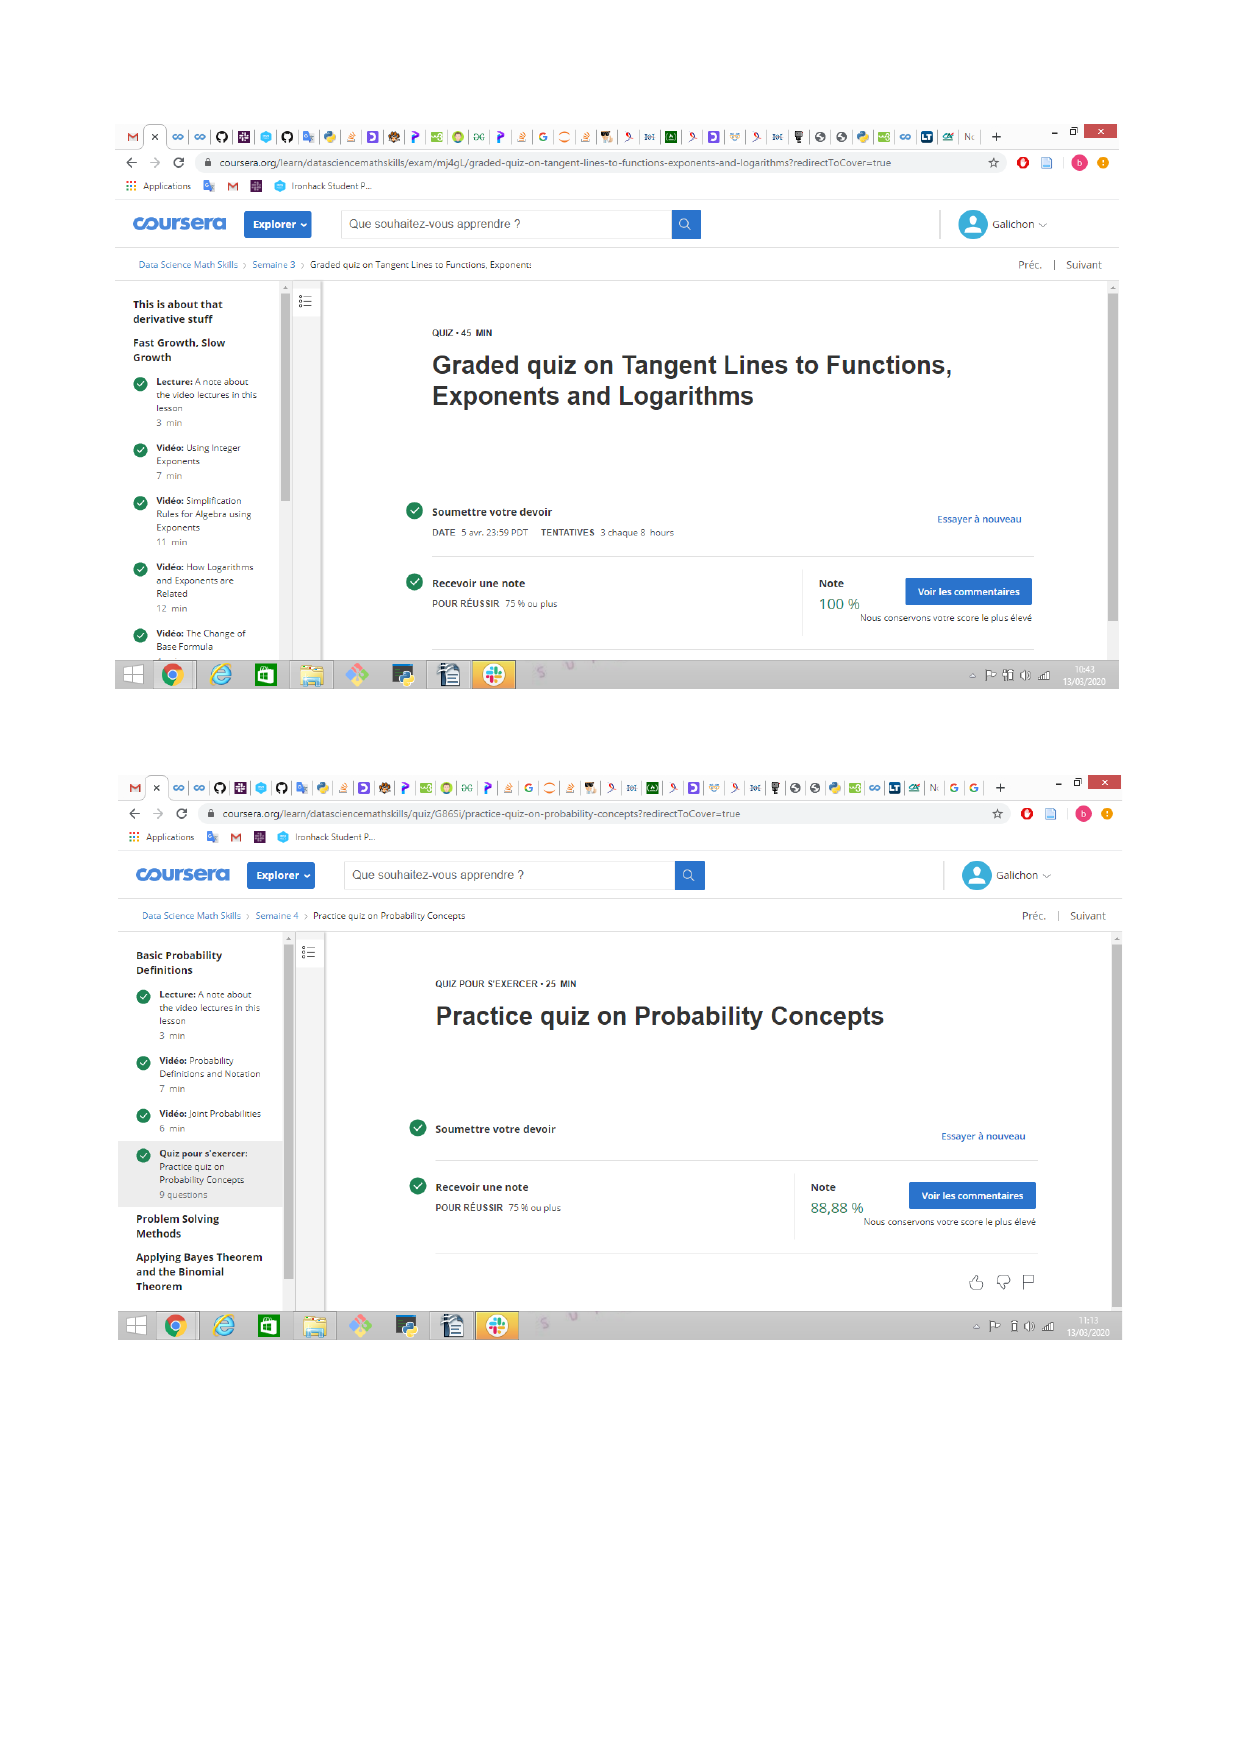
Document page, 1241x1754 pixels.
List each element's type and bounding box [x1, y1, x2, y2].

picture [118, 775, 1123, 1340]
picture [115, 124, 1119, 689]
